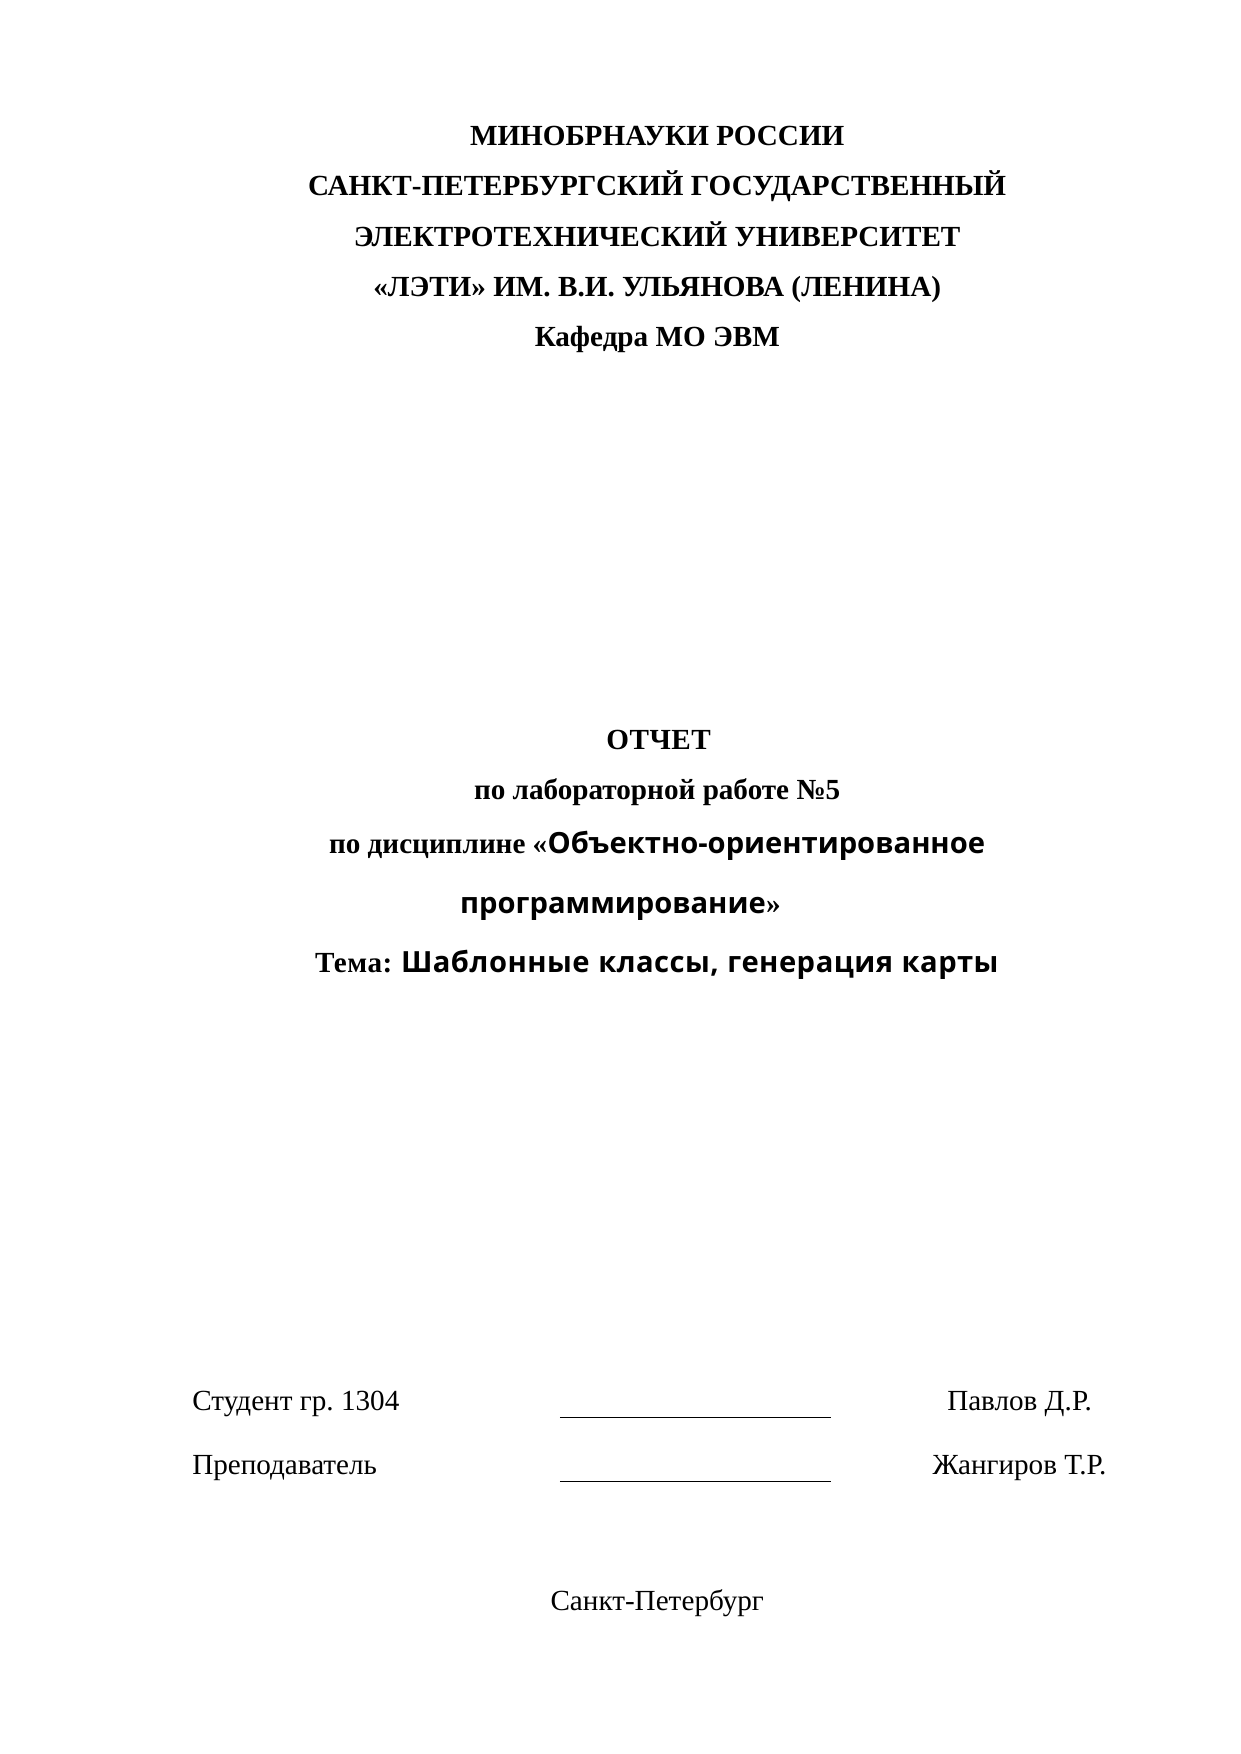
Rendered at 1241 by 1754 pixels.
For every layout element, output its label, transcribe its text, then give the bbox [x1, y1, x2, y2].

text Кафедра МО ЭВМ [118, 319, 1122, 353]
text Санкт-Петербург [118, 1583, 1122, 1616]
text электротехнический университет [118, 219, 1122, 252]
table_header [560, 1353, 831, 1417]
text МИНОБРНАУКИ РОССИИ [118, 118, 1122, 152]
text Тема: Шаблонные классы, генерация карты [118, 941, 1122, 981]
text Санкт-Петербургский государственный [118, 168, 1122, 202]
text «ЛЭТИ» им. В.И. Ульянова (Ленина) [118, 269, 1122, 303]
table_cell Жангиров Т.Р. [831, 1417, 1133, 1481]
text по лабораторной работе №5 [118, 772, 1122, 806]
text по дисциплине «Объектно-ориентированное программирование» [118, 822, 1122, 922]
table_header Студент гр. 1304 [107, 1353, 560, 1417]
table_cell [560, 1418, 831, 1481]
table_cell Преподаватель [107, 1417, 560, 1481]
text отчет [118, 722, 1122, 755]
table_header Павлов Д.Р. [831, 1353, 1133, 1417]
